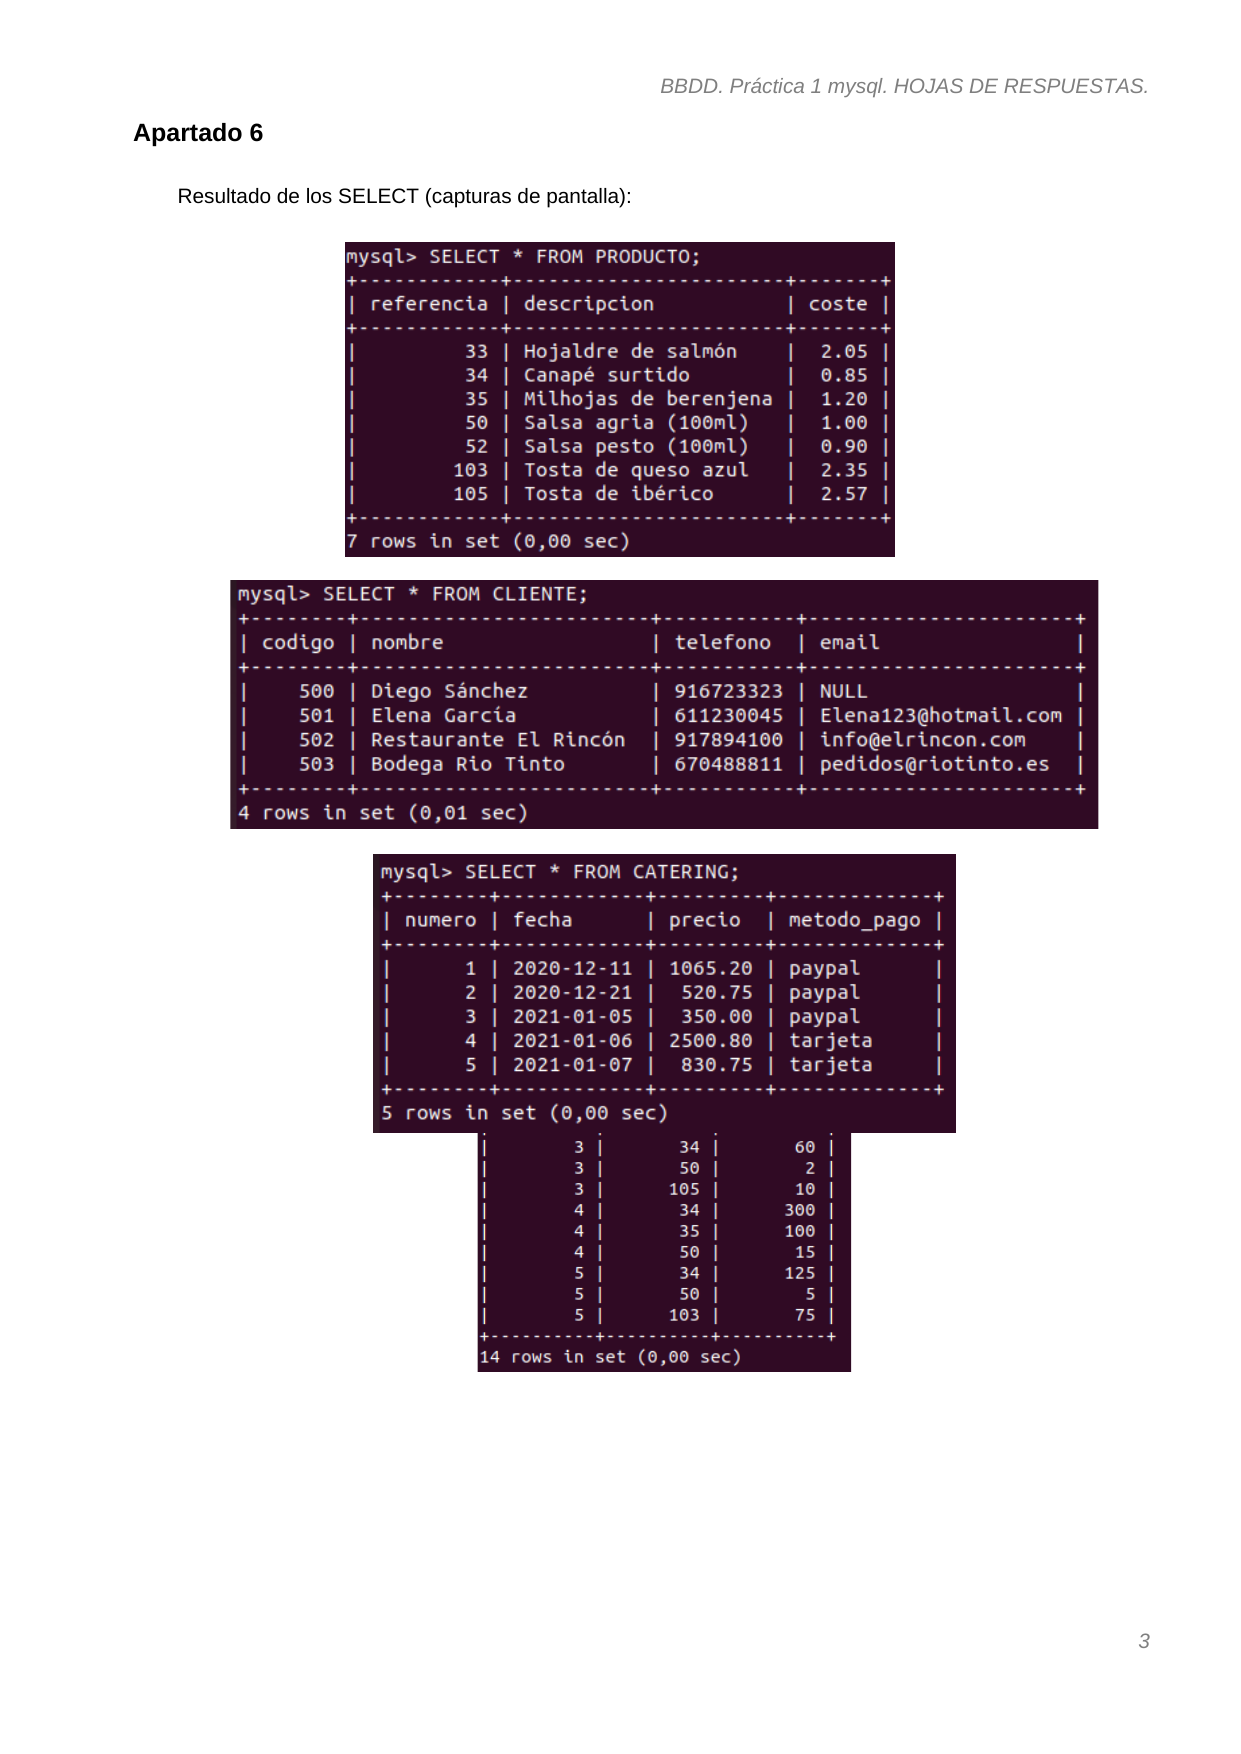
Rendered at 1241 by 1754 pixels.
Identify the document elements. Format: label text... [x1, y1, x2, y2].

text Resultado de los SELECT (capturas de pantalla): [632, 184, 1152, 208]
subtitle Apartado 6 [263, 118, 1152, 147]
